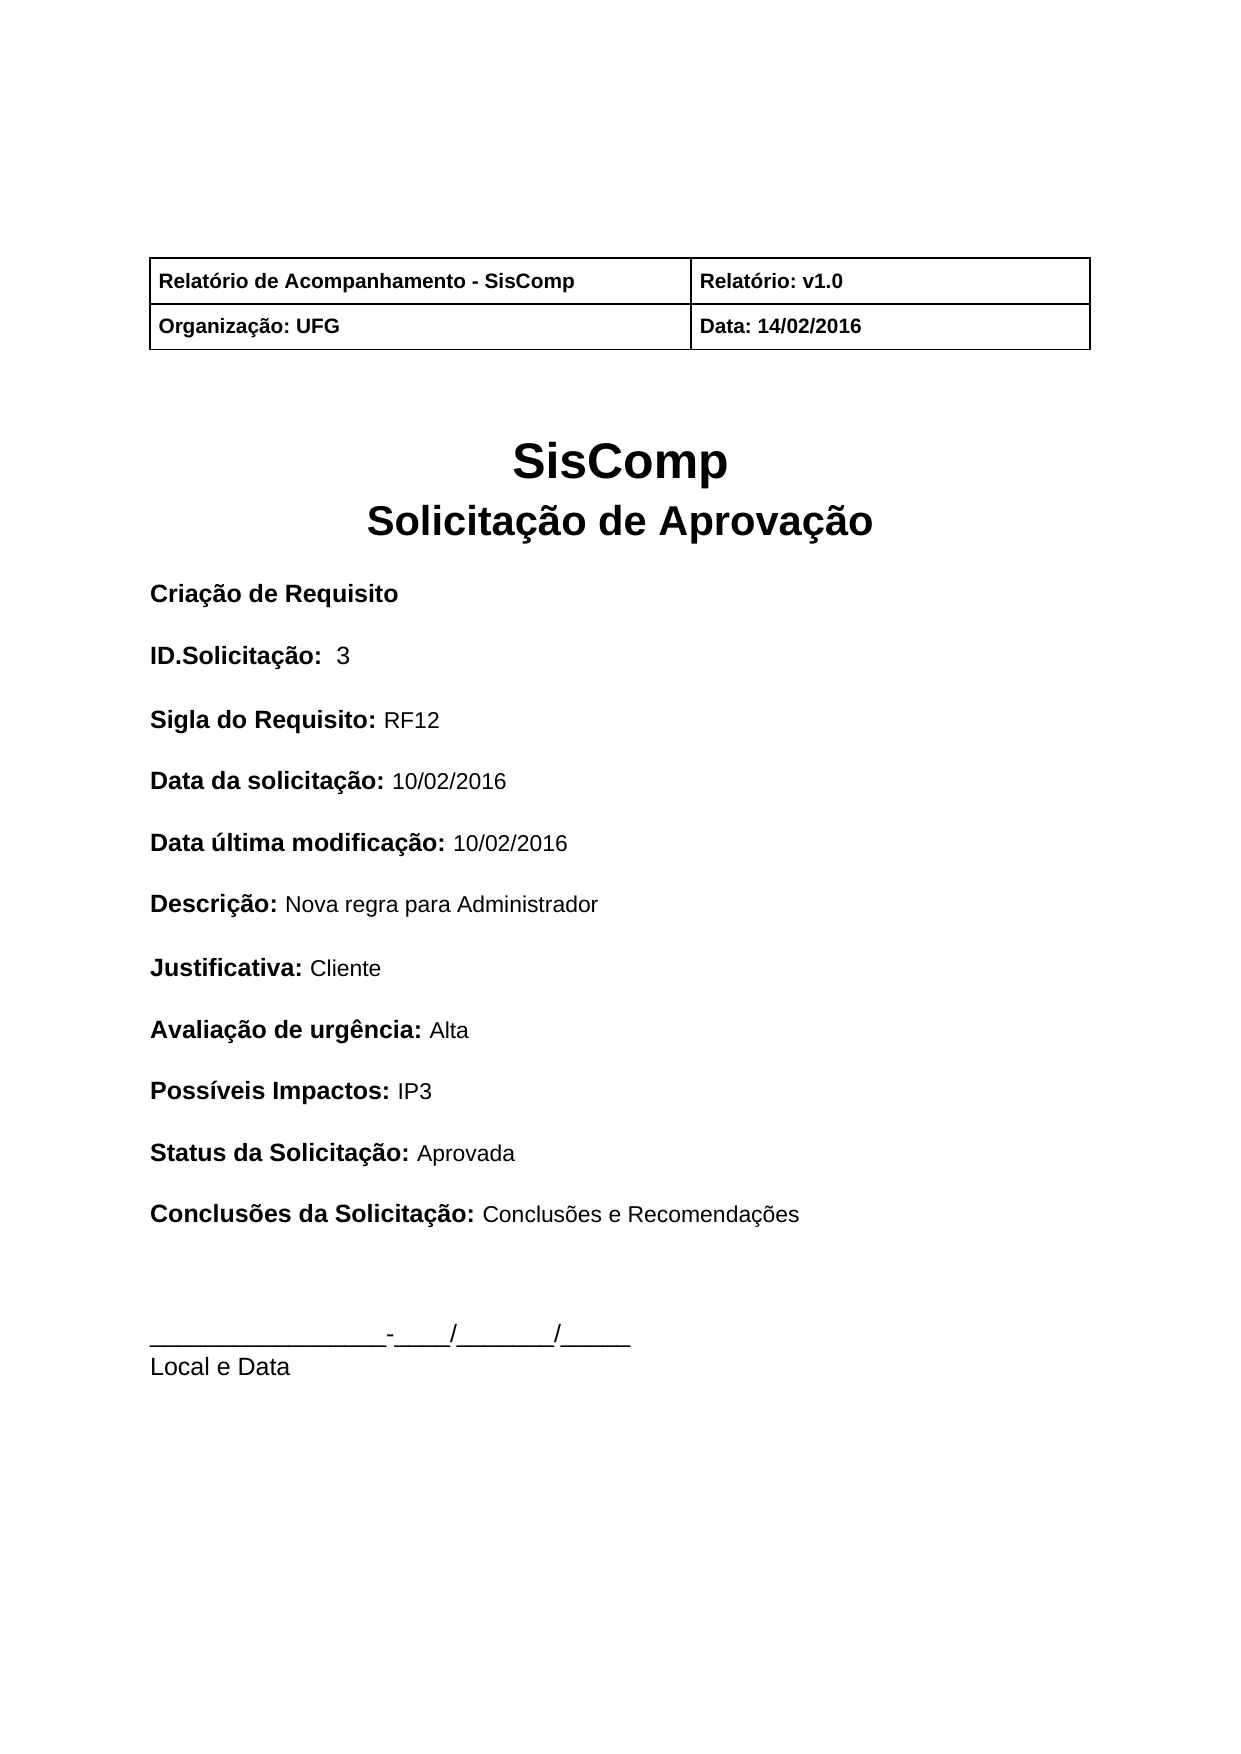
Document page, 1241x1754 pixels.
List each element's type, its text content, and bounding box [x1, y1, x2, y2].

text Justificativa: Cliente [150, 954, 1091, 982]
text Descrição: Nova regra para Administrador [150, 890, 1091, 918]
text Sigla do Requisito: RF12 [150, 706, 1091, 734]
text Data última modificação: 10/02/2016 [150, 829, 1091, 857]
text ID.Solicitação: 3 [150, 642, 1091, 669]
text SisComp [150, 433, 1091, 489]
table_header Relatório de Acompanhamento - SisComp [151, 259, 690, 303]
text Solicitação de Aprovação [150, 497, 1091, 544]
table_cell Data: 14/02/2016 [692, 305, 1089, 348]
table_header Relatório: v1.0 [692, 259, 1089, 303]
text _________________-____/_______/_____ [150, 1320, 1091, 1348]
text Conclusões da Solicitação: Conclusões e Recomendações [150, 1200, 1091, 1228]
table_cell Organização: UFG [151, 305, 690, 348]
text Data da solicitação: 10/02/2016 [150, 767, 1091, 795]
text Avaliação de urgência: Alta [150, 1016, 1091, 1044]
text Status da Solicitação: Aprovada [150, 1139, 1091, 1167]
text Local e Data [150, 1352, 1091, 1380]
text Criação de Requisito [150, 580, 1091, 608]
text Possíveis Impactos: IP3 [150, 1077, 1091, 1105]
